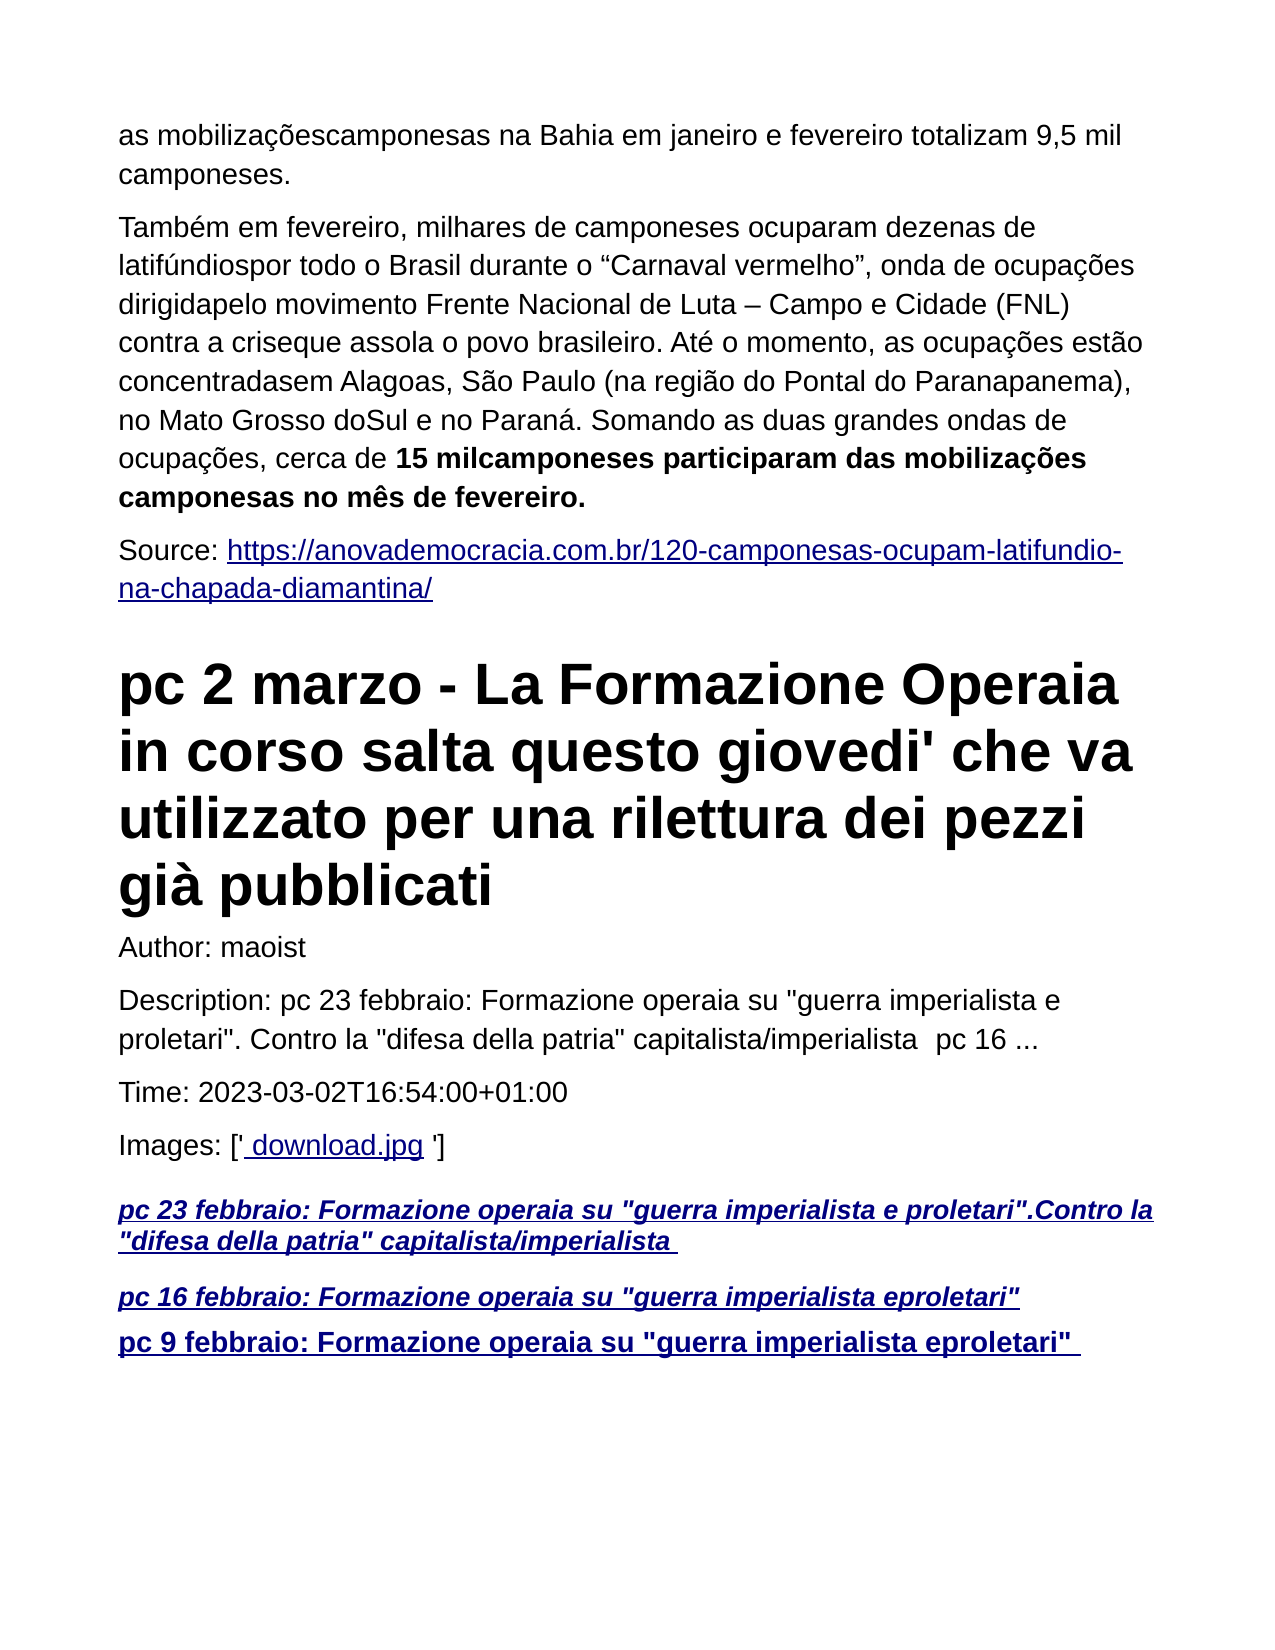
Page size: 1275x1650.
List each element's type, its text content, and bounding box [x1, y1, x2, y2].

subtitle pc 2 marzo - La Formazione Operaia in corso salta questo giovedi' che va utilizzato per una rilettura dei pezzi già pubblicati [118, 649, 1157, 918]
text Description: pc 23 febbraio: Formazione operaia su "guerra imperialista e proletari". Contro la "difesa della patria" capitalista/imperialista pc 16 ... [118, 983, 1157, 1055]
text as mobilizaçõescamponesas na Bahia em janeiro e fevereiro totalizam 9,5 mil camponeses. [118, 118, 1157, 190]
subtitle pc 16 febbraio: Formazione operaia su "guerra imperialista eproletari" [118, 1281, 1157, 1312]
text Images: [' download.jpg '] [118, 1128, 1157, 1162]
subtitle pc 23 febbraio: Formazione operaia su "guerra imperialista e proletari".Contro la "difesa della patria" capitalista/imperialista [118, 1194, 1157, 1256]
text Também em fevereiro, milhares de camponeses ocuparam dezenas de latifúndiospor todo o Brasil durante o “Carnaval vermelho”, onda de ocupações dirigidapelo movimento Frente Nacional de Luta – Campo e Cidade (FNL) contra a criseque assola o povo brasileiro. Até o momento, as ocupações estão concentradasem Alagoas, São Paulo (na região do Pontal do Paranapanema), no Mato Grosso doSul e no Paraná. Somando as duas grandes ondas de ocupações, cerca de 15 milcamponeses participaram das mobilizações camponesas no mês de fevereiro. [118, 210, 1157, 513]
text Time: 2023-03-02T16:54:00+01:00 [118, 1075, 1157, 1108]
text Source: https://anovademocracia.com.br/120-camponesas-ocupam-latifundio-na-chapada-diamantina/ [118, 533, 1157, 605]
text Author: maoist [118, 930, 1157, 964]
text pc 9 febbraio: Formazione operaia su "guerra imperialista eproletari" [118, 1325, 1157, 1358]
